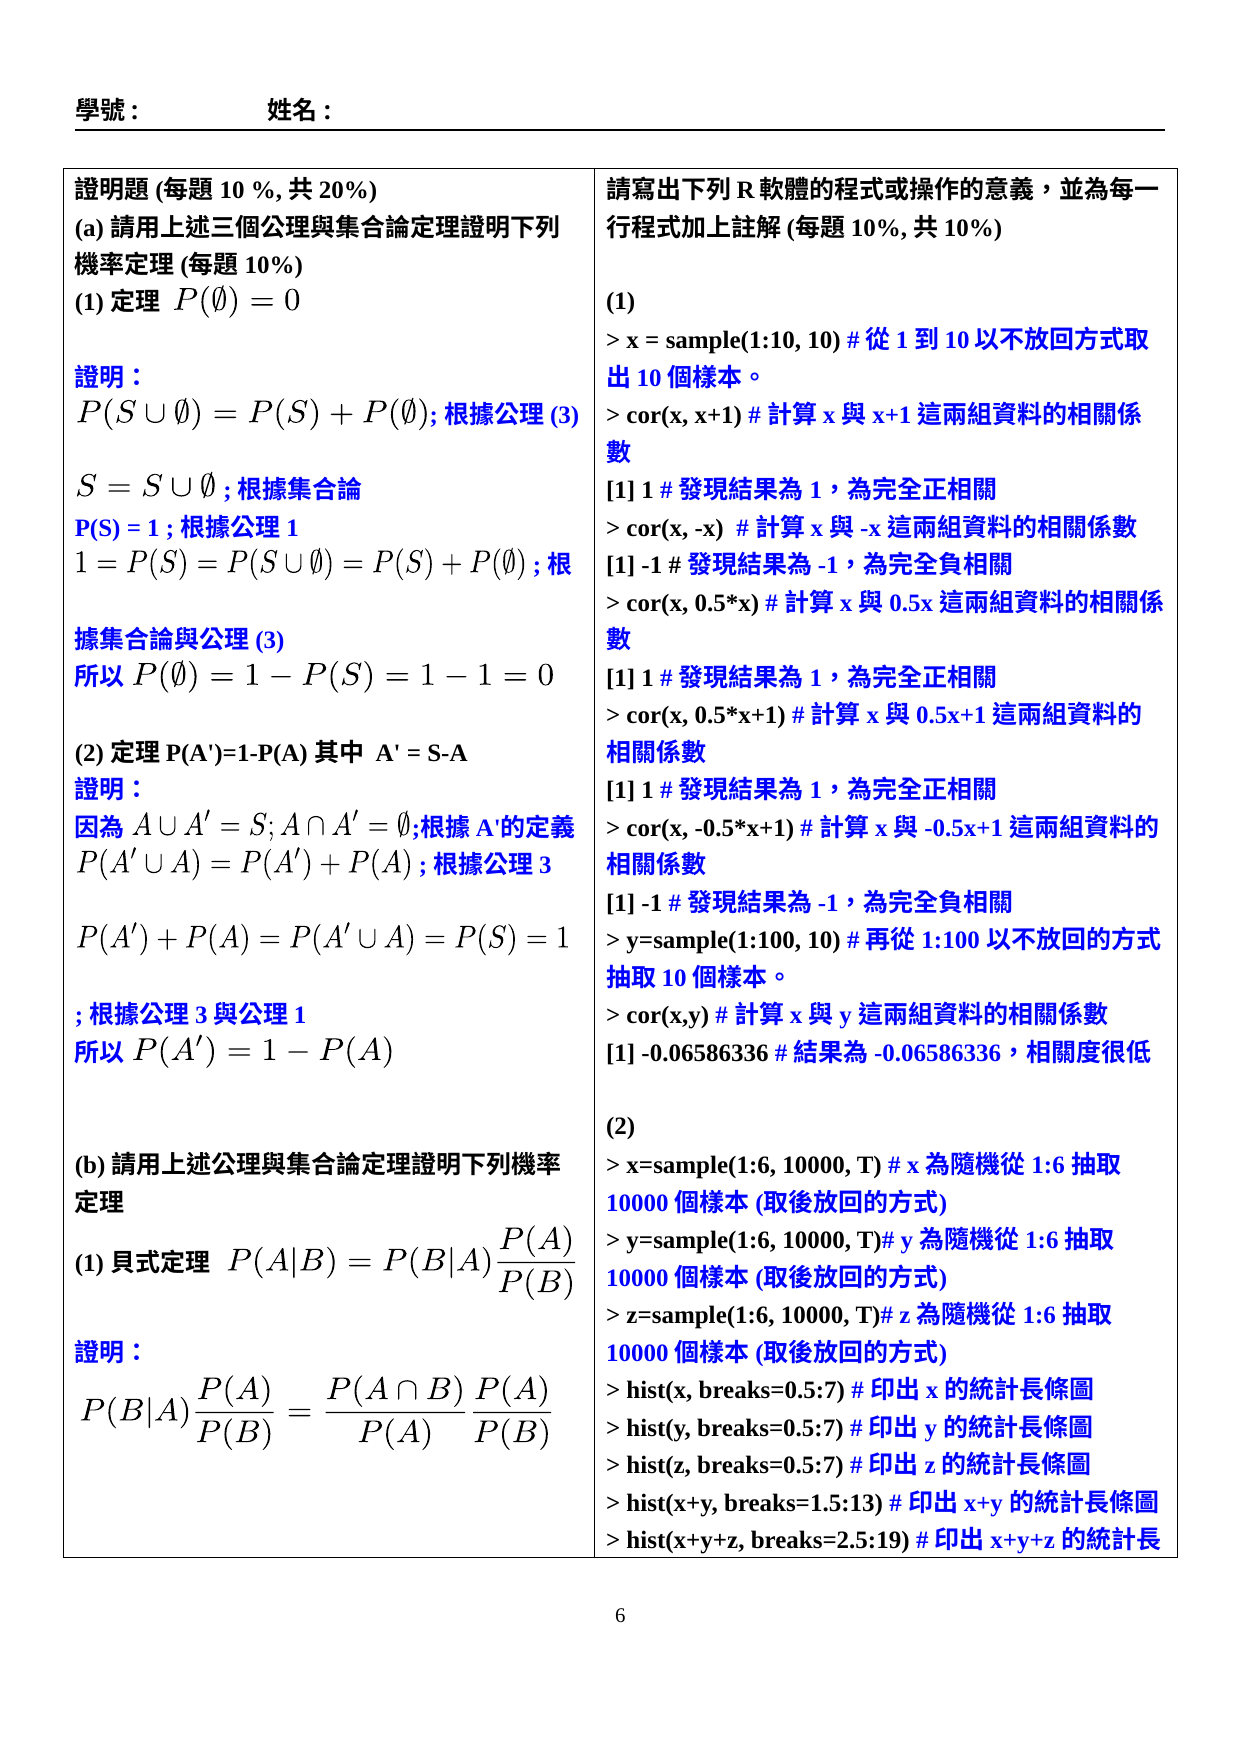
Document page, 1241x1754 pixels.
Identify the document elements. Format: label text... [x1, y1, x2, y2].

table_header 證明題 (每題 10 %, 共 20%) (a) 請用上述三個公理與集合論定理證明下列機率定理 (每題 10%) (1) 定理 證明： ; 根據公理 (3) ; 根據集合論 P(S) = 1 ; 根據公理 1 ; 根據集合論與公理 (3) 所以 (2) 定理 P(A')=1-P(A) 其中 A' = S-A 證明： 因為 ;根據 A'的定義 ; 根據公理 3 ; 根據公理 3 與公理1 所以 (b) 請用上述公理與集合論定理證明下列機率定理 (1) 貝式定理 證明： [64, 169, 594, 1557]
text 學號 : 姓名 : [75, 90, 1165, 129]
table_header 請寫出下列 R軟體的程式或操作的意義，並為每一行程式加上註解 (每題 10%, 共 10%) (1) > x = sample(1:10, 10) # 從1 到10以不放回方式取出 10 個樣本。 > cor(x, x+1) # 計算 x 與 x+1 這兩組資料的相關係數 [1] 1 # 發現結果為 1，為完全正相關 > cor(x, -x) # 計算 x 與 -x 這兩組資料的相關係數[1] -1 # 發現結果為 -1，為完全負相關 > cor(x, 0.5*x) # 計算 x 與 0.5x 這兩組資料的相關係數 [1] 1 # 發現結果為 1，為完全正相關 > cor(x, 0.5*x+1) # 計算 x 與 0.5x+1 這兩組資料的相關係數 [1] 1 # 發現結果為 1，為完全正相關 > cor(x, -0.5*x+1) # 計算 x 與 -0.5x+1 這兩組資料的相關係數 [1] -1 # 發現結果為 -1，為完全負相關 > y=sample(1:100, 10) # 再從 1:100 以不放回的方式抽取 10 個樣本。 > cor(x,y) # 計算 x 與 y 這兩組資料的相關係數 [1] -0.06586336 # 結果為 -0.06586336，相關度很低 (2) > x=sample(1:6, 10000, T) # x 為隨機從 1:6 抽取 10000 個樣本 (取後放回的方式) > y=sample(1:6, 10000, T)# y 為隨機從 1:6 抽取 10000 個樣本 (取後放回的方式) > z=sample(1:6, 10000, T)# z 為隨機從 1:6 抽取 10000 個樣本 (取後放回的方式) > hist(x, breaks=0.5:7) # 印出 x 的統計長條圖 > hist(y, breaks=0.5:7) # 印出 y 的統計長條圖 > hist(z, breaks=0.5:7) # 印出 z 的統計長條圖 > hist(x+y, breaks=1.5:13) # 印出 x+y 的統計長條圖 > hist(x+y+z, breaks=2.5:19) # 印出 x+y+z 的統計長 [595, 169, 1177, 1557]
